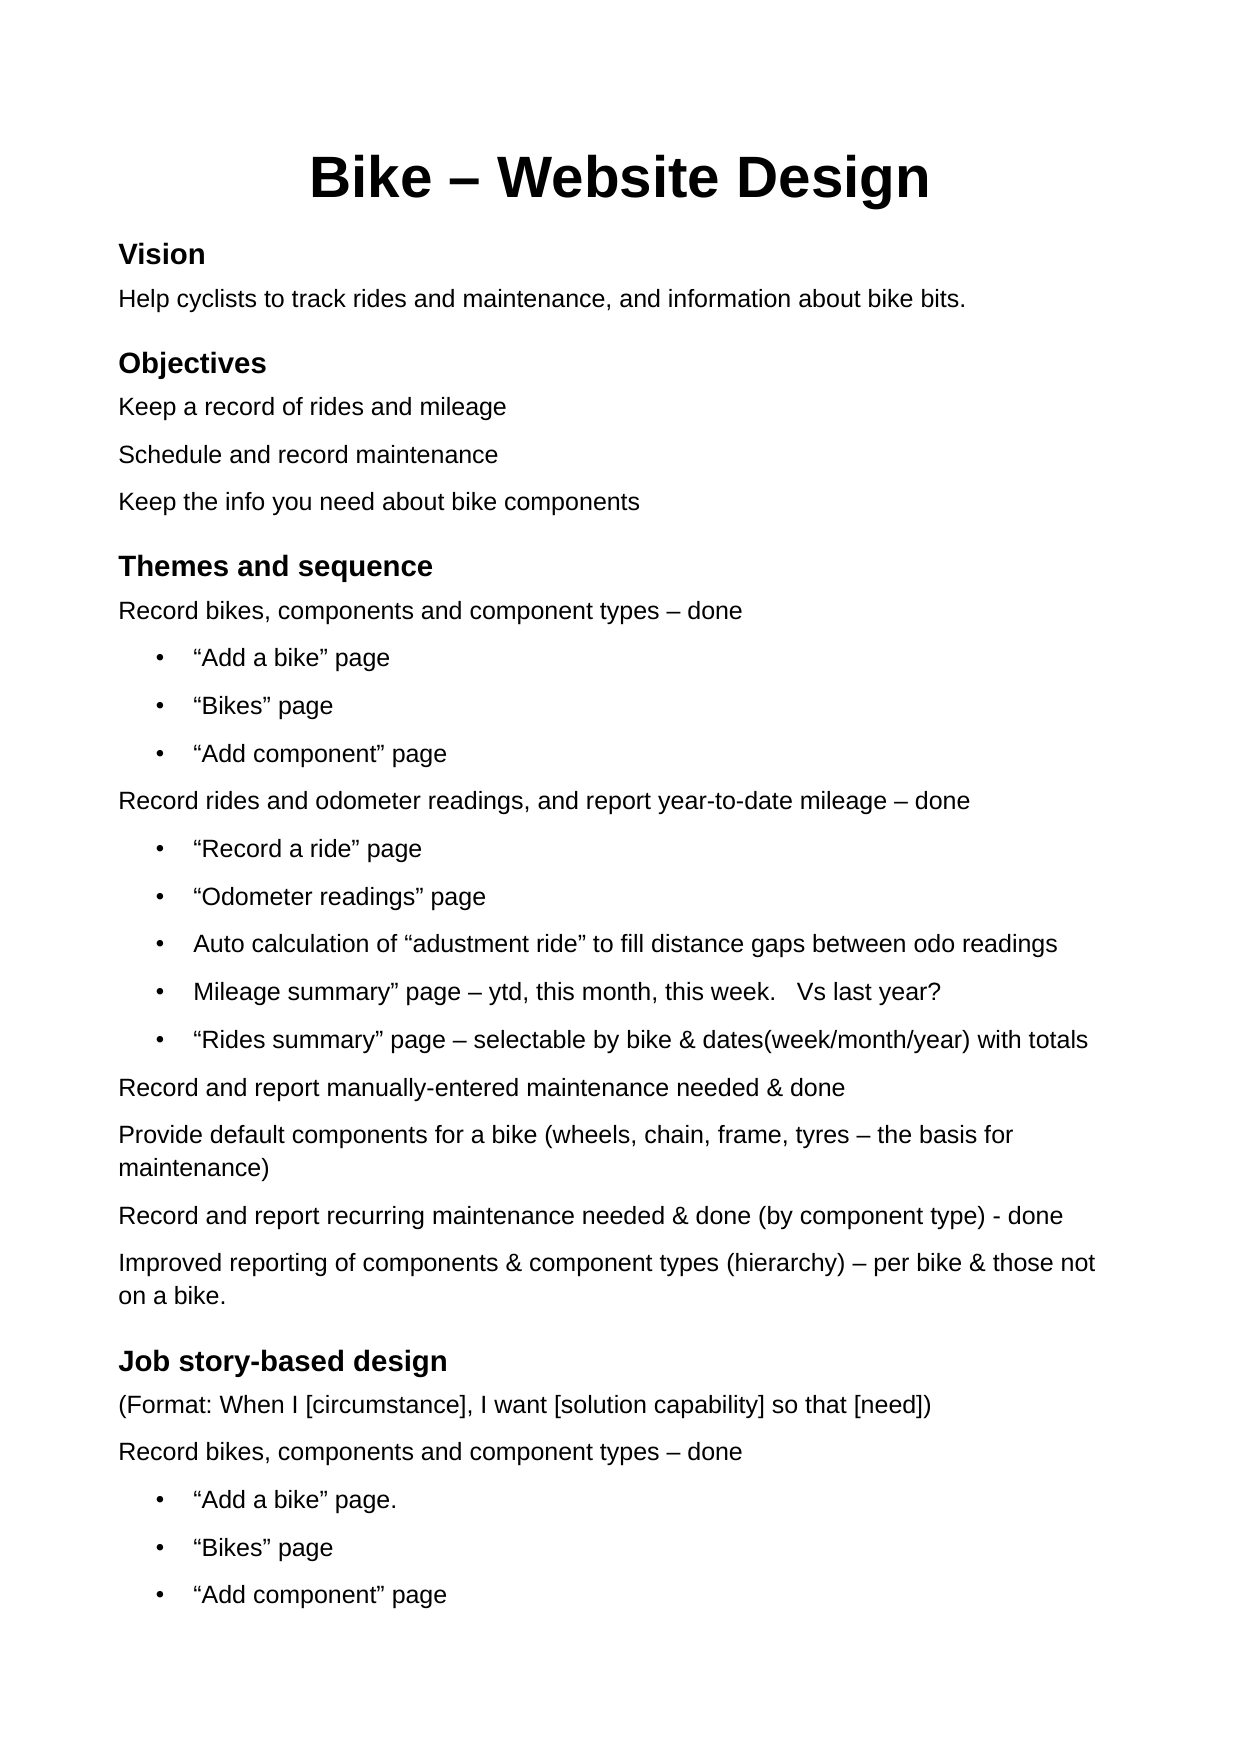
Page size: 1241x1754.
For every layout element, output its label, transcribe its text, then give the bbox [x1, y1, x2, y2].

list Auto calculation of “adustment ride” to fill distance gaps between odo readings [156, 929, 1122, 958]
text Keep a record of rides and mileage [118, 392, 1122, 421]
text Provide default components for a bike (wheels, chain, frame, tyres – the basis for maintenance) [118, 1120, 1122, 1182]
text Record and report recurring maintenance needed & done (by component type) - done [118, 1201, 1122, 1229]
subtitle Job story-based design [118, 1343, 1122, 1377]
list “Add component” page [156, 1580, 1122, 1609]
list Mileage summary” page – ytd, this month, this week. Vs last year? [156, 977, 1122, 1006]
list “Add a bike” page [156, 643, 1122, 672]
subtitle Objectives [118, 346, 1122, 379]
list “Odometer readings” page [156, 882, 1122, 911]
subtitle Vision [118, 237, 1122, 271]
text Record and report manually-entered maintenance needed & done [118, 1072, 1122, 1101]
text (Format: When I [circumstance], I want [solution capability] so that [need]) [118, 1390, 1122, 1418]
text Record bikes, components and component types – done [118, 596, 1122, 624]
text Improved reporting of components & component types (hierarchy) – per bike & those not on a bike. [118, 1248, 1122, 1310]
title Bike – Website Design [118, 143, 1122, 210]
text Record bikes, components and component types – done [118, 1437, 1122, 1466]
text Schedule and record maintenance [118, 439, 1122, 468]
list “Record a ride” page [156, 834, 1122, 863]
text Record rides and odometer readings, and report year-to-date mileage – done [118, 786, 1122, 815]
list “Bikes” page [156, 1533, 1122, 1562]
text Help cyclists to track rides and maintenance, and information about bike bits. [118, 283, 1122, 312]
list “Add a bike” page. [156, 1485, 1122, 1514]
subtitle Themes and sequence [118, 549, 1122, 583]
list “Bikes” page [156, 691, 1122, 720]
list “Add component” page [156, 739, 1122, 767]
list “Rides summary” page – selectable by bike & dates(week/month/year) with totals [156, 1025, 1122, 1054]
text Keep the info you need about bike components [118, 487, 1122, 516]
